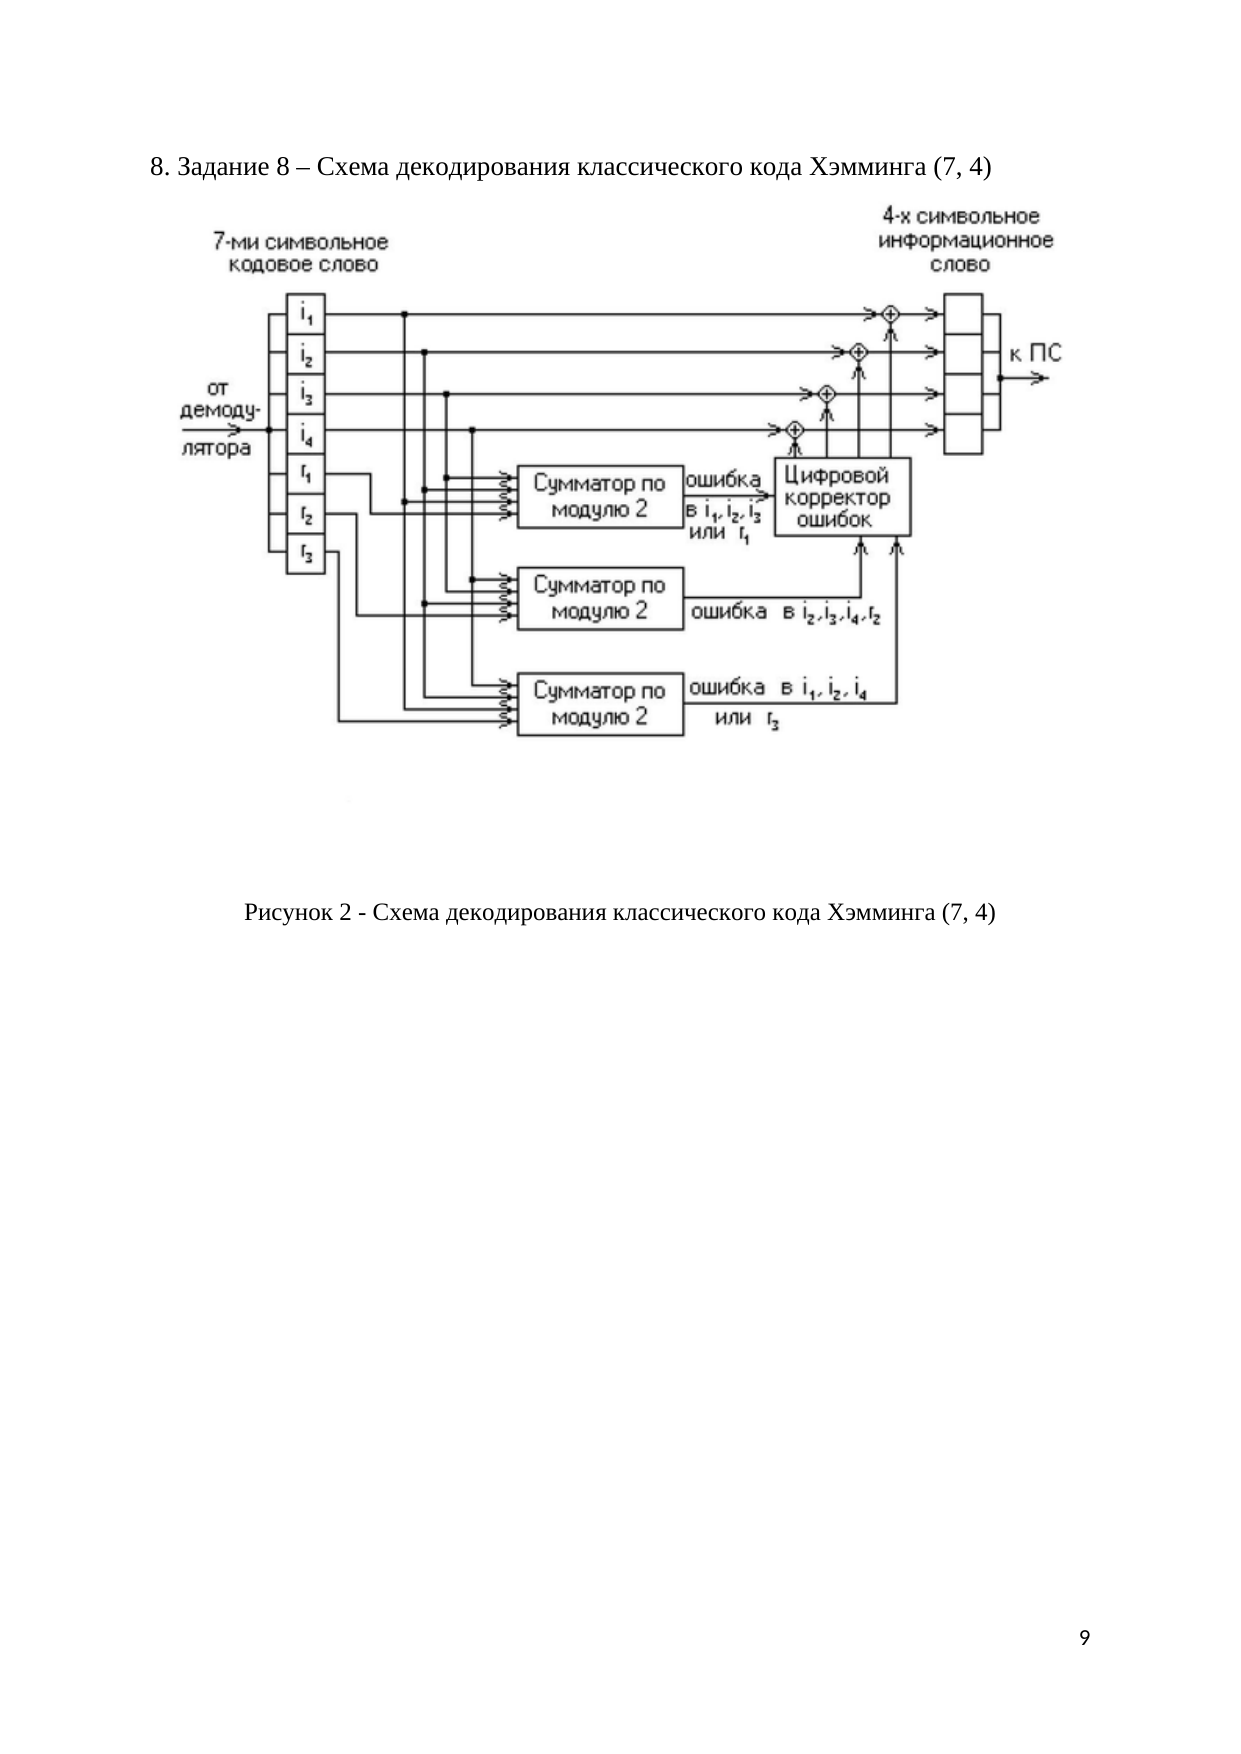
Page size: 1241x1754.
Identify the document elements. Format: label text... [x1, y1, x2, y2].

subtitle 8. Задание 8 – Схема декодирования классического кода Хэмминга (7, 4) [150, 150, 1090, 181]
text Рисунок 2 - Схема декодирования классического кода Хэмминга (7, 4) [150, 897, 1090, 926]
picture [151, 196, 1089, 810]
